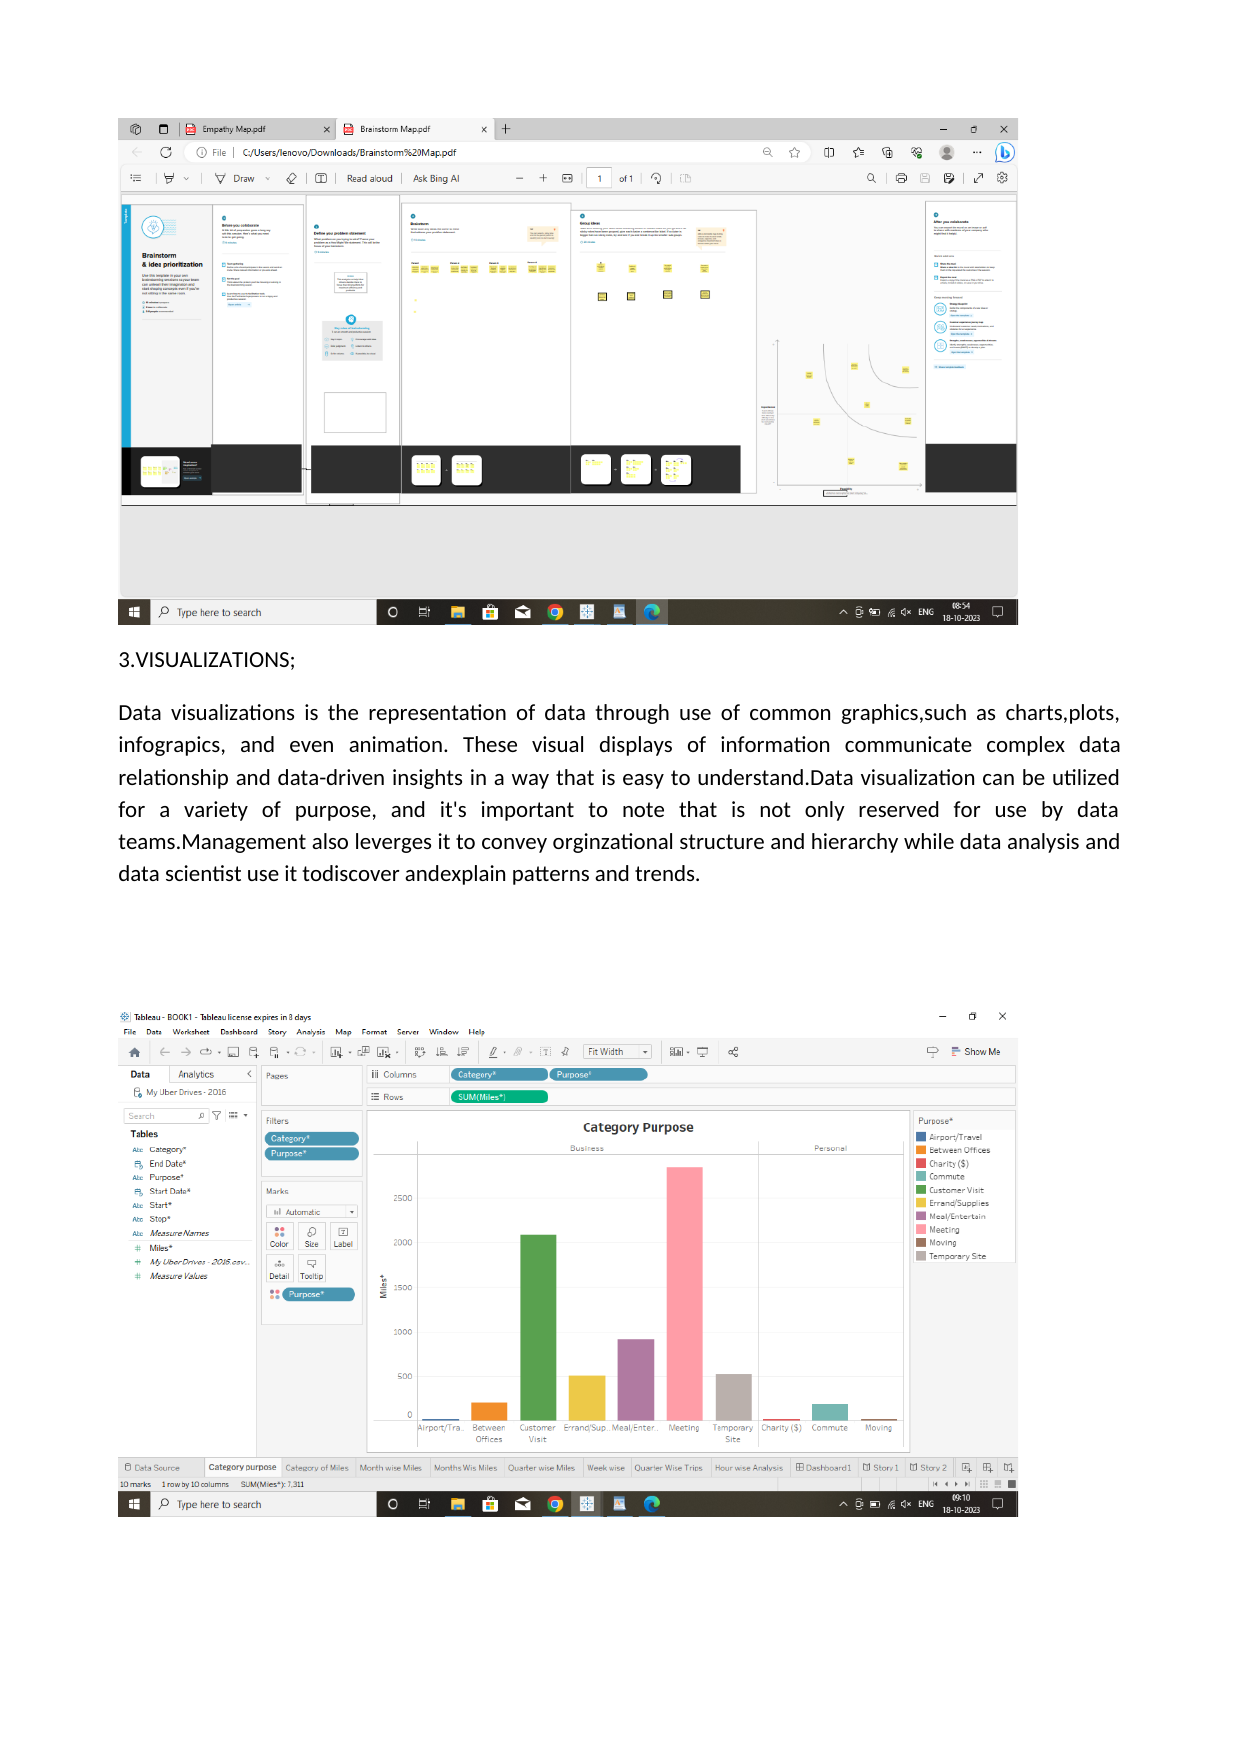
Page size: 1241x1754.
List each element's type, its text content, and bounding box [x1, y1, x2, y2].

text 3.VISUALIZATIONS; [118, 645, 1122, 673]
text Data visualizations is the representation of data through use of common graphics,such as charts,plots, infograpics, and even animation. These visual displays of information communicate complex data relationship and data-driven insights in a way that is easy to understand.Data visualization can be utilized for a variety of purpose, and it's important to note that is not only reserved for use by data teams.Management also leverges it to convey orginzational structure and hierarchy while data analysis and data scientist use it todiscover andexplain patterns and trends. [118, 698, 1122, 887]
